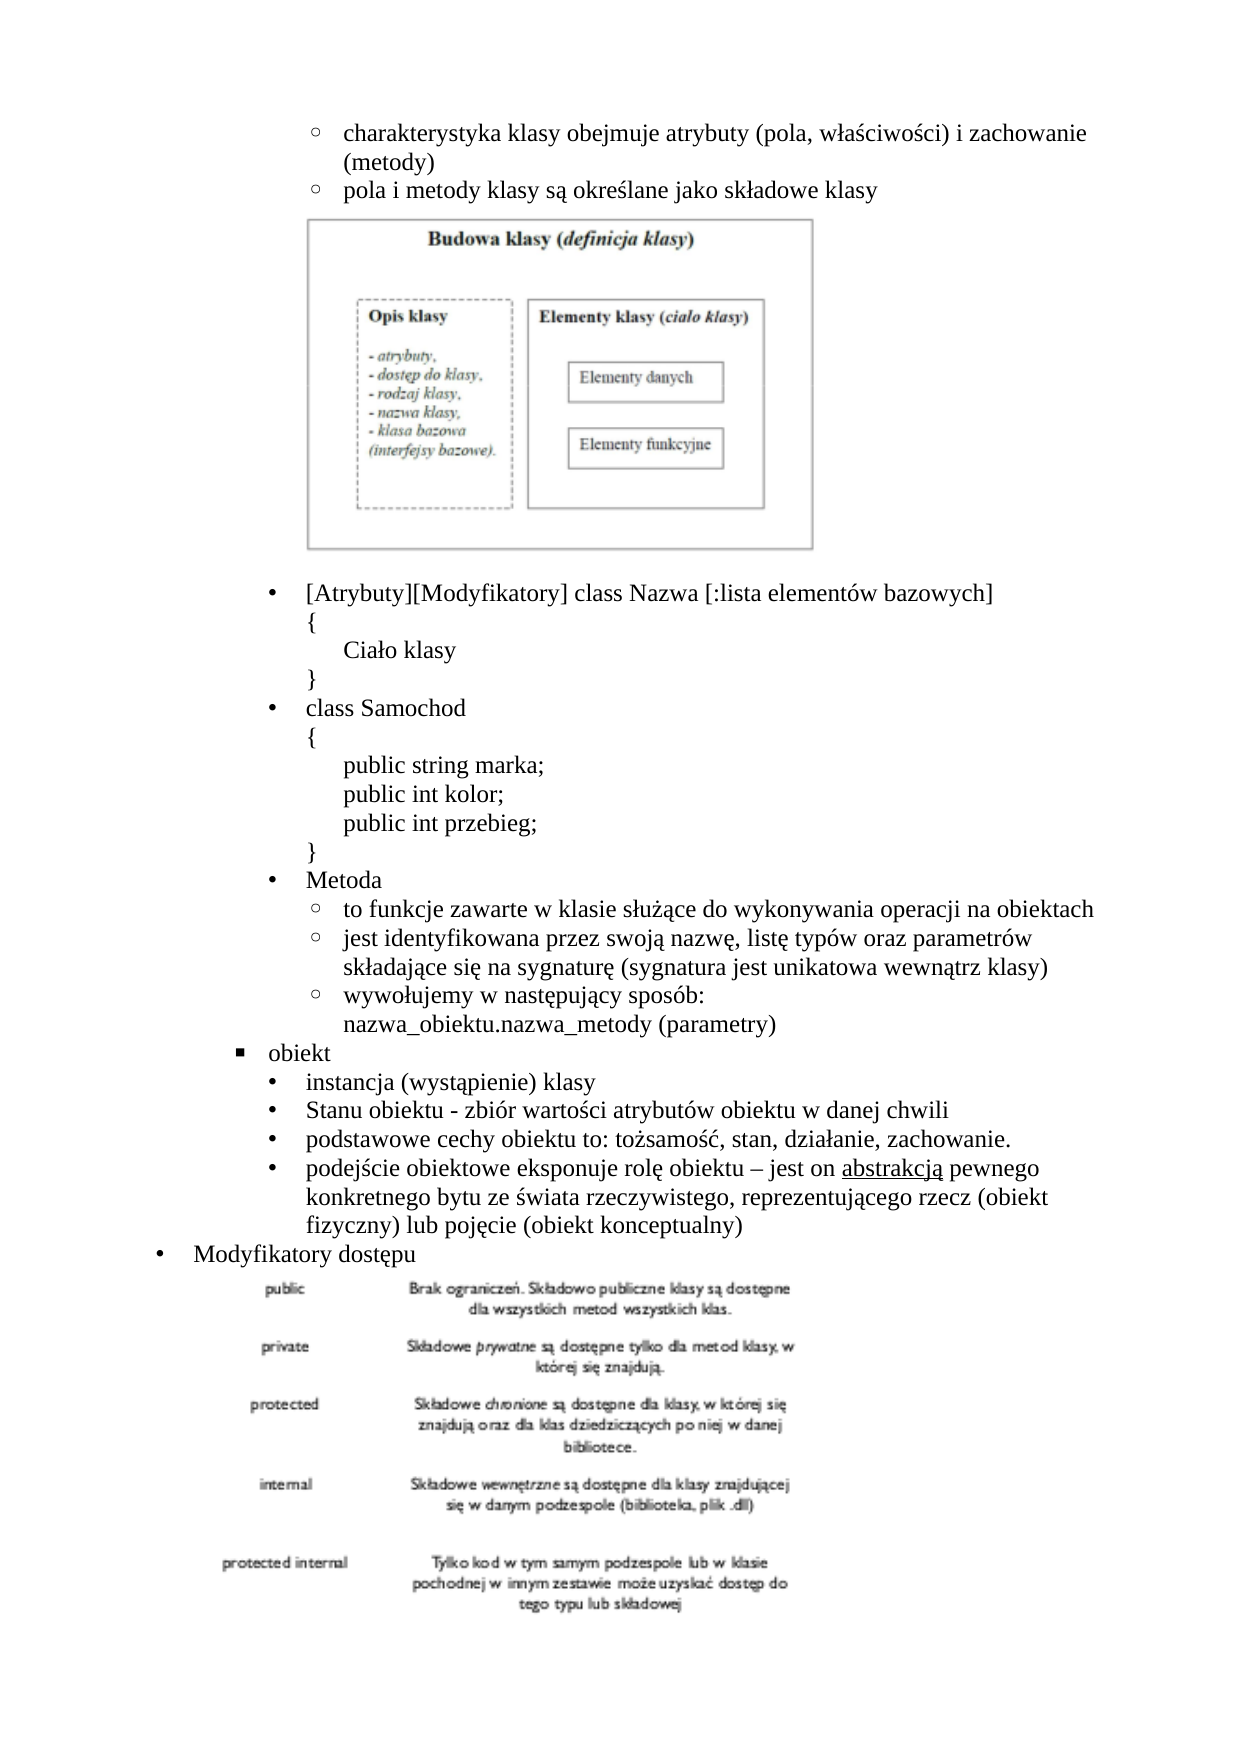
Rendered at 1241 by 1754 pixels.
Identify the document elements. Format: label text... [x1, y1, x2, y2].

list public int kolor; [306, 779, 1122, 808]
list Stanu obiektu - zbiór wartości atrybutów obiektu w danej chwili [268, 1096, 1122, 1124]
list { [268, 607, 1122, 636]
list nazwa_obiektu.nazwa_metody (parametry) [306, 1009, 1122, 1038]
list wywołujemy w następujący sposób: [306, 981, 1122, 1009]
list instancja (wystąpienie) klasy [268, 1067, 1122, 1096]
list charakterystyka klasy obejmuje atrybuty (pola, właściwości) i zachowanie (metody) [306, 118, 1122, 176]
list podejście obiektowe eksponuje rolę obiektu – jest on abstrakcją pewnego konkretnego bytu ze świata rzeczywistego, reprezentującego rzecz (obiekt fizyczny) lub pojęcie (obiekt konceptualny) [268, 1153, 1122, 1239]
list Modyfikatory dostępu [156, 1239, 1122, 1268]
list { [268, 722, 1122, 751]
list public string marka; [306, 751, 1122, 779]
list jest identyfikowana przez swoją nazwę, listę typów oraz parametrów składające się na sygnaturę (sygnatura jest unikatowa wewnątrz klasy) [306, 923, 1122, 981]
picture [210, 1270, 803, 1628]
list class Samochod [268, 693, 1122, 722]
list public int przebieg; [306, 808, 1122, 837]
list Metoda [268, 866, 1122, 894]
list Ciało klasy [306, 636, 1122, 664]
list pola i metody klasy są określane jako składowe klasy [306, 176, 1122, 204]
list podstawowe cechy obiektu to: tożsamość, stan, działanie, zachowanie. [268, 1124, 1122, 1153]
list } [268, 664, 1122, 693]
list } [268, 837, 1122, 866]
picture [304, 213, 817, 556]
list to funkcje zawarte w klasie służące do wykonywania operacji na obiektach [306, 894, 1122, 923]
list obiekt [231, 1038, 1122, 1067]
list [Atrybuty][Modyfikatory] class Nazwa [:lista elementów bazowych] [268, 578, 1122, 607]
